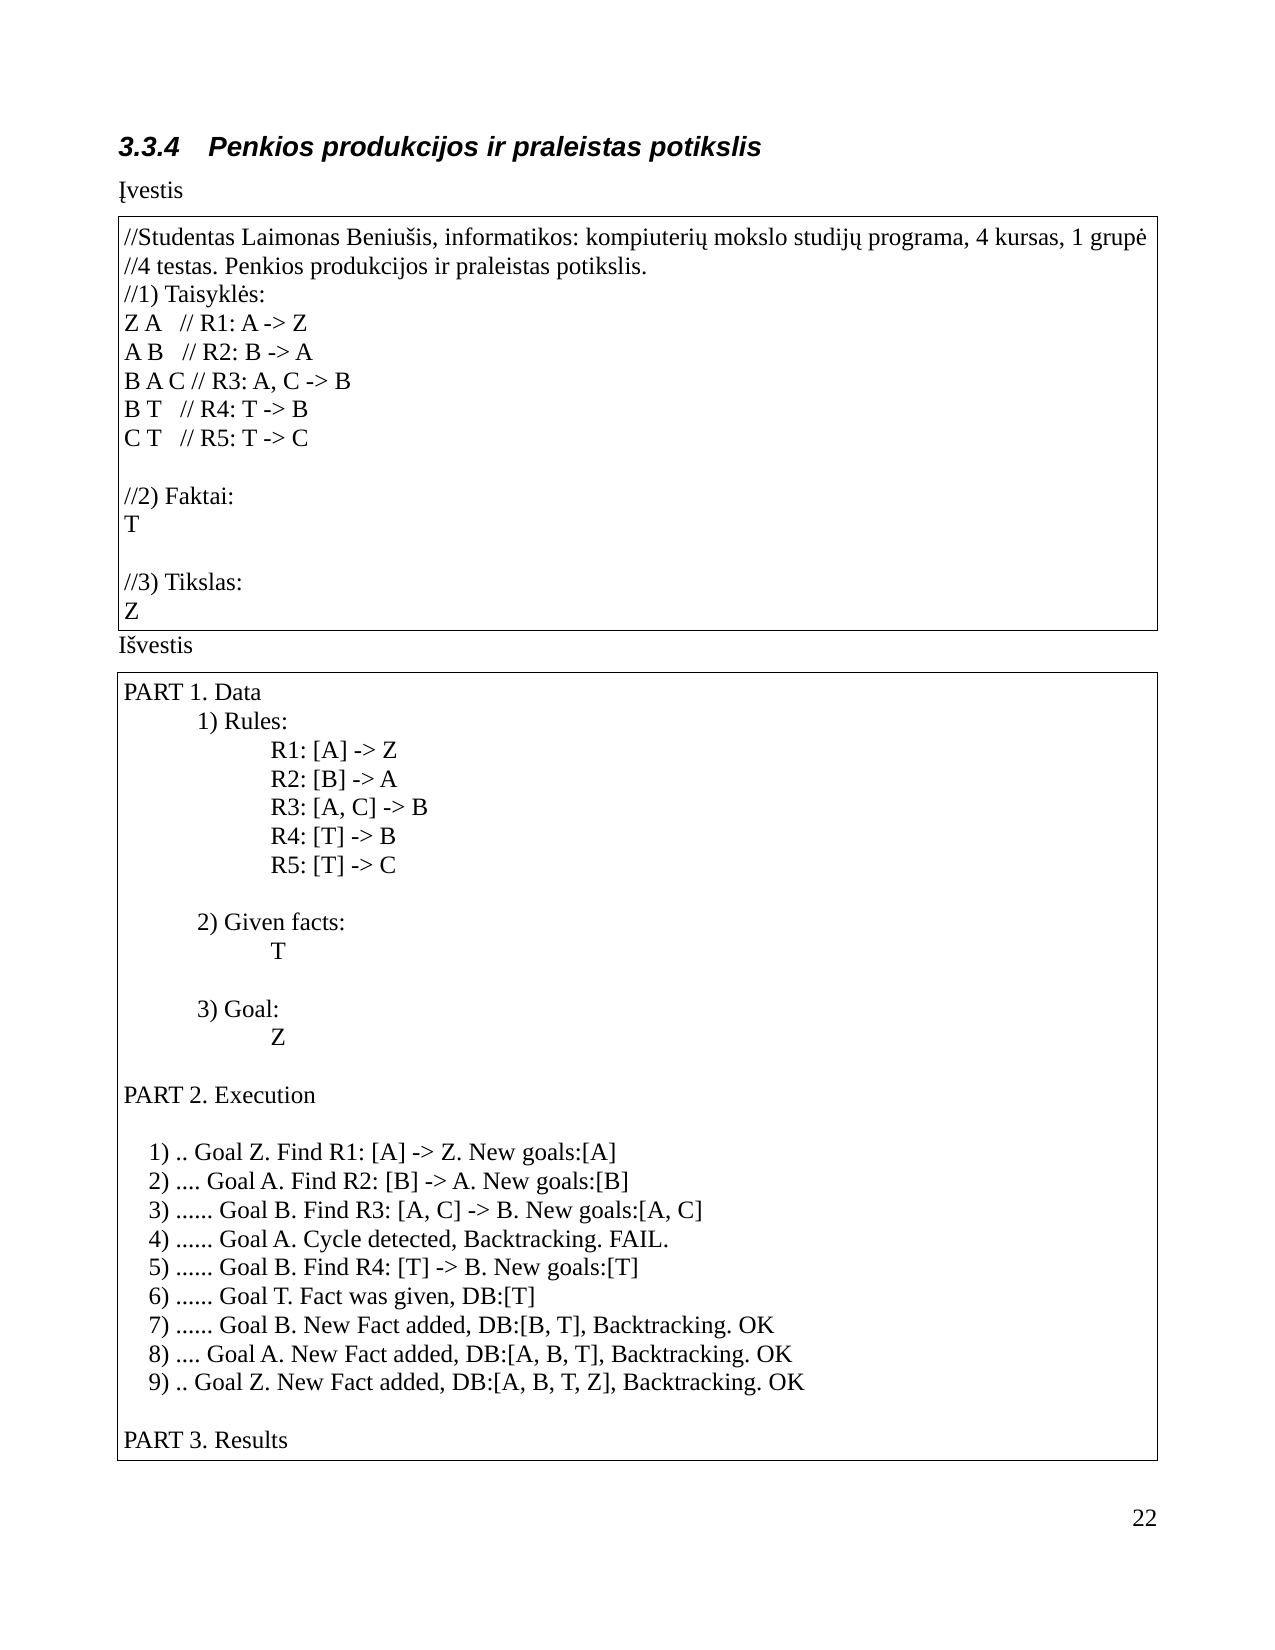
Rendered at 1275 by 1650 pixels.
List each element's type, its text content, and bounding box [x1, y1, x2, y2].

subtitle Penkios produkcijos ir praleistas potikslis [118, 131, 1157, 162]
text Išvestis [118, 631, 1157, 659]
table_header //Studentas Laimonas Beniušis, informatikos: kompiuterių mokslo studijų programa, 4 kursas, 1 grupė //4 testas. Penkios produkcijos ir praleistas potikslis. //1) Taisyklės: Z A // R1: A -> Z A B // R2: B -> A B A C // R3: A, C -> B B T // R4: T -> B C T // R5: T -> C //2) Faktai: T //3) Tikslas: Z [119, 217, 1157, 630]
table_header PART 1. Data 1) Rules: R1: [A] -> Z R2: [B] -> A R3: [A, C] -> B R4: [T] -> B R5: [T] -> C 2) Given facts: T 3) Goal: Z PART 2. Execution 1) .. Goal Z. Find R1: [A] -> Z. New goals:[A] 2) .... Goal A. Find R2: [B] -> A. New goals:[B] 3) ...... Goal B. Find R3: [A, C] -> B. New goals:[A, C] 4) ...... Goal A. Cycle detected, Backtracking. FAIL. 5) ...... Goal B. Find R4: [T] -> B. New goals:[T] 6) ...... Goal T. Fact was given, DB:[T] 7) ...... Goal B. New Fact added, DB:[B, T], Backtracking. OK 8) .... Goal A. New Fact added, DB:[A, B, T], Backtracking. OK 9) .. Goal Z. New Fact added, DB:[A, B, T, Z], Backtracking. OK PART 3. Results [118, 673, 1157, 1459]
text Įvestis [118, 175, 1157, 204]
